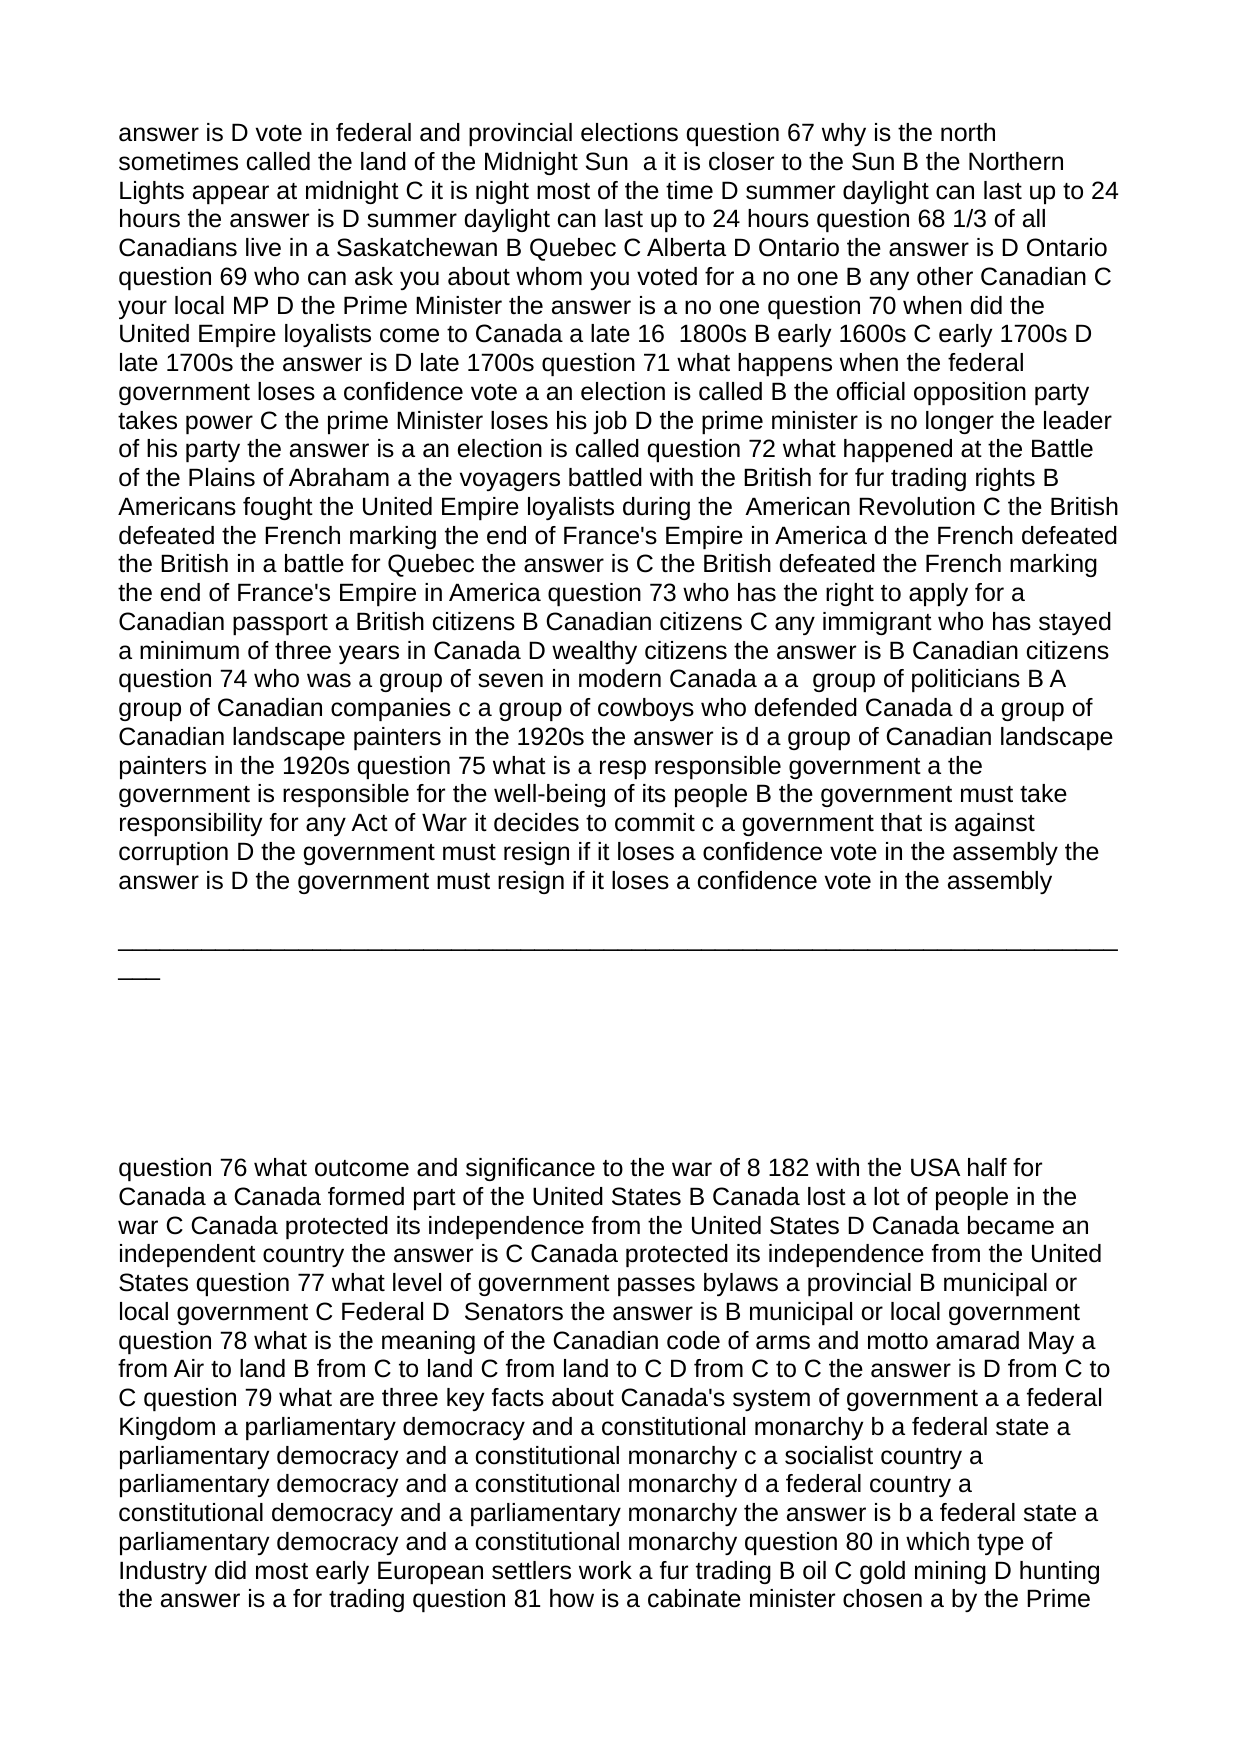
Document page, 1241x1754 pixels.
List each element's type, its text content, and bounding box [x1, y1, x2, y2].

text answer is D vote in federal and provincial elections question 67 why is the north sometimes called the land of the Midnight Sun a it is closer to the Sun B the Northern Lights appear at midnight C it is night most of the time D summer daylight can last up to 24 hours the answer is D summer daylight can last up to 24 hours question 68 1/3 of all Canadians live in a Saskatchewan B Quebec C Alberta D Ontario the answer is D Ontario question 69 who can ask you about whom you voted for a no one B any other Canadian C your local MP D the Prime Minister the answer is a no one question 70 when did the United Empire loyalists come to Canada a late 16 1800s B early 1600s C early 1700s D late 1700s the answer is D late 1700s question 71 what happens when the federal government loses a confidence vote a an election is called B the official opposition party takes power C the prime Minister loses his job D the prime minister is no longer the leader of his party the answer is a an election is called question 72 what happened at the Battle of the Plains of Abraham a the voyagers battled with the British for fur trading rights B Americans fought the United Empire loyalists during the American Revolution C the British defeated the French marking the end of France's Empire in America d the French defeated the British in a battle for Quebec the answer is C the British defeated the French marking the end of France's Empire in America question 73 who has the right to apply for a Canadian passport a British citizens B Canadian citizens C any immigrant who has stayed a minimum of three years in Canada D wealthy citizens the answer is B Canadian citizens question 74 who was a group of seven in modern Canada a a group of politicians B A group of Canadian companies c a group of cowboys who defended Canada d a group of Canadian landscape painters in the 1920s the answer is d a group of Canadian landscape painters in the 1920s question 75 what is a resp responsible government a the government is responsible for the well-being of its people B the government must take responsibility for any Act of War it decides to commit c a government that is against corruption D the government must resign if it loses a confidence vote in the assembly the answer is D the government must resign if it loses a confidence vote in the assembly [118, 118, 1122, 894]
text question 76 what outcome and significance to the war of 8 182 with the USA half for Canada a Canada formed part of the United States B Canada lost a lot of people in the war C Canada protected its independence from the United States D Canada became an independent country the answer is C Canada protected its independence from the United States question 77 what level of government passes bylaws a provincial B municipal or local government C Federal D Senators the answer is B municipal or local government question 78 what is the meaning of the Canadian code of arms and motto amarad May a from Air to land B from C to land C from land to C D from C to C the answer is D from C to C question 79 what are three key facts about Canada's system of government a a federal Kingdom a parliamentary democracy and a constitutional monarchy b a federal state a parliamentary democracy and a constitutional monarchy c a socialist country a parliamentary democracy and a constitutional monarchy d a federal country a constitutional democracy and a parliamentary monarchy the answer is b a federal state a parliamentary democracy and a constitutional monarchy question 80 in which type of Industry did most early European settlers work a fur trading B oil C gold mining D hunting the answer is a for trading question 81 how is a cabinate minister chosen a by the Prime [118, 1153, 1122, 1613]
text ___________________________________________________________________________ [118, 923, 1122, 981]
